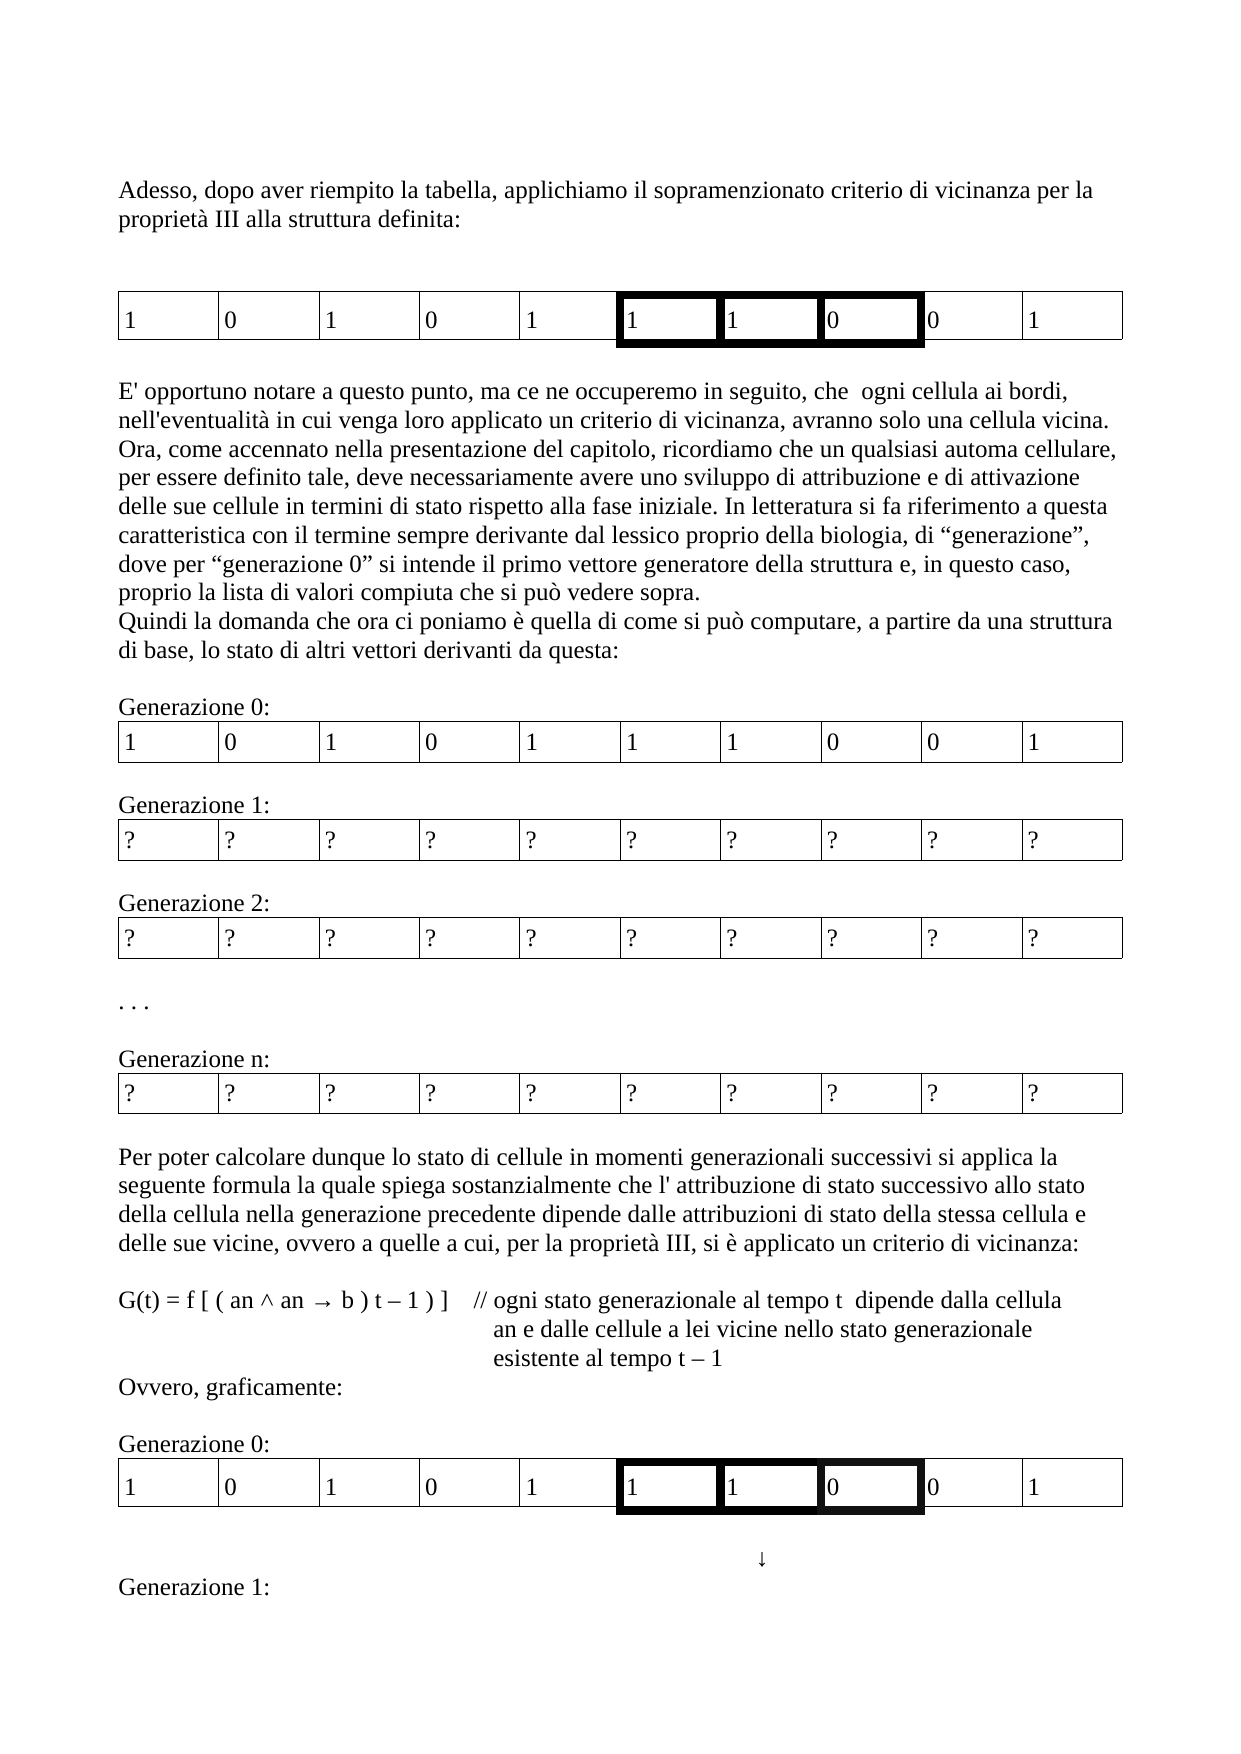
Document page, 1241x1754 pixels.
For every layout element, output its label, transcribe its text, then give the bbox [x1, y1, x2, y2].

text Generazione n: [118, 1044, 1122, 1072]
table_header ? [320, 1074, 419, 1113]
table_header ? [119, 1074, 218, 1113]
table_header 1 [1023, 1459, 1122, 1506]
table_header ? [922, 918, 1022, 957]
table_header 0 [420, 722, 519, 762]
table_header 1 [520, 722, 620, 762]
table_header 1 [721, 722, 821, 762]
text Ora, come accennato nella presentazione del capitolo, ricordiamo che un qualsiasi automa cellulare, per essere definito tale, deve necessariamente avere uno sviluppo di attribuzione e di attivazione delle sue cellule in termini di stato rispetto alla fase iniziale. In letteratura si fa riferimento a questa caratteristica con il termine sempre derivante dal lessico proprio della biologia, di “generazione”, dove per “generazione 0” si intende il primo vettore generatore della struttura e, in questo caso, proprio la lista di valori compiuta che si può vedere sopra. [118, 434, 1122, 606]
table_header 0 [420, 292, 519, 339]
table_header ? [420, 918, 519, 957]
table_header 0 [420, 1459, 519, 1506]
table_header ? [320, 820, 419, 859]
table_header ? [520, 918, 620, 957]
table_header 0 [925, 1459, 1022, 1506]
table_header 1 [320, 722, 419, 762]
table_header ? [621, 820, 720, 859]
table_header ? [320, 918, 419, 957]
table_header ? [119, 918, 218, 957]
table_header 1 [119, 722, 218, 762]
table_header ? [721, 918, 821, 957]
table_header ? [621, 918, 720, 957]
table_header ? [119, 820, 218, 859]
table_header ? [621, 1074, 720, 1113]
table_header ? [1023, 918, 1122, 957]
table_header 1 [1023, 722, 1122, 762]
text ↓ [118, 1543, 1122, 1572]
table_header 1 [725, 1466, 817, 1506]
table_header 1 [119, 292, 218, 339]
table_header 1 [119, 1459, 218, 1506]
table_header ? [219, 820, 319, 859]
table_header 1 [725, 299, 817, 339]
table_header 0 [922, 722, 1022, 762]
table_header 1 [520, 1459, 616, 1506]
table_header 0 [925, 292, 1022, 339]
text Generazione 1: [118, 1572, 1122, 1601]
table_header 0 [825, 299, 917, 339]
text esistente al tempo t – 1 [118, 1343, 1122, 1372]
text G(t) = f [ ( an ˄ an → b ) t – 1 ) ] // ogni stato generazionale al tempo t dipende dalla cellula [118, 1285, 1122, 1314]
table_header ? [822, 820, 921, 859]
text Per poter calcolare dunque lo stato di cellule in momenti generazionali successivi si applica la seguente formula la quale spiega sostanzialmente che l' attribuzione di stato successivo allo stato della cellula nella generazione precedente dipende dalle attribuzioni di stato della stessa cellula e delle sue vicine, ovvero a quelle a cui, per la proprietà III, si è applicato un criterio di vicinanza: [118, 1142, 1122, 1257]
table_header 1 [624, 299, 716, 339]
text Generazione 1: [118, 790, 1122, 819]
table_header ? [1023, 1074, 1122, 1113]
table_header ? [822, 1074, 921, 1113]
table_header ? [922, 1074, 1022, 1113]
text . . . [118, 986, 1122, 1015]
table_header ? [219, 918, 319, 957]
table_header ? [520, 820, 620, 859]
table_header ? [1023, 820, 1122, 859]
table_header 0 [825, 1466, 917, 1506]
table_header 1 [320, 1459, 419, 1506]
table_header 1 [1023, 292, 1122, 339]
table_header 1 [621, 722, 720, 762]
table_header 1 [520, 292, 616, 339]
table_header 0 [219, 1459, 319, 1506]
table_header 0 [219, 722, 319, 762]
table_header ? [721, 820, 821, 859]
table_header ? [420, 820, 519, 859]
text Ovvero, graficamente: [118, 1372, 1122, 1400]
text E' opportuno notare a questo punto, ma ce ne occuperemo in seguito, che ogni cellula ai bordi, nell'eventualità in cui venga loro applicato un criterio di vicinanza, avranno solo una cellula vicina. [118, 376, 1122, 434]
text Generazione 0: [118, 692, 1122, 721]
text Quindi la domanda che ora ci poniamo è quella di come si può computare, a partire da una struttura di base, lo stato di altri vettori derivanti da questa: [118, 606, 1122, 664]
text Adesso, dopo aver riempito la tabella, applichiamo il sopramenzionato criterio di vicinanza per la proprietà III alla struttura definita: [118, 176, 1122, 233]
table_header 1 [320, 292, 419, 339]
table_header 1 [624, 1466, 716, 1506]
table_header ? [822, 918, 921, 957]
table_header ? [721, 1074, 821, 1113]
text an e dalle cellule a lei vicine nello stato generazionale [118, 1314, 1122, 1343]
table_header ? [420, 1074, 519, 1113]
table_header ? [520, 1074, 620, 1113]
table_header 0 [219, 292, 319, 339]
table_header 0 [822, 722, 921, 762]
table_header ? [922, 820, 1022, 859]
text Generazione 0: [118, 1429, 1122, 1458]
table_header ? [219, 1074, 319, 1113]
text Generazione 2: [118, 888, 1122, 917]
